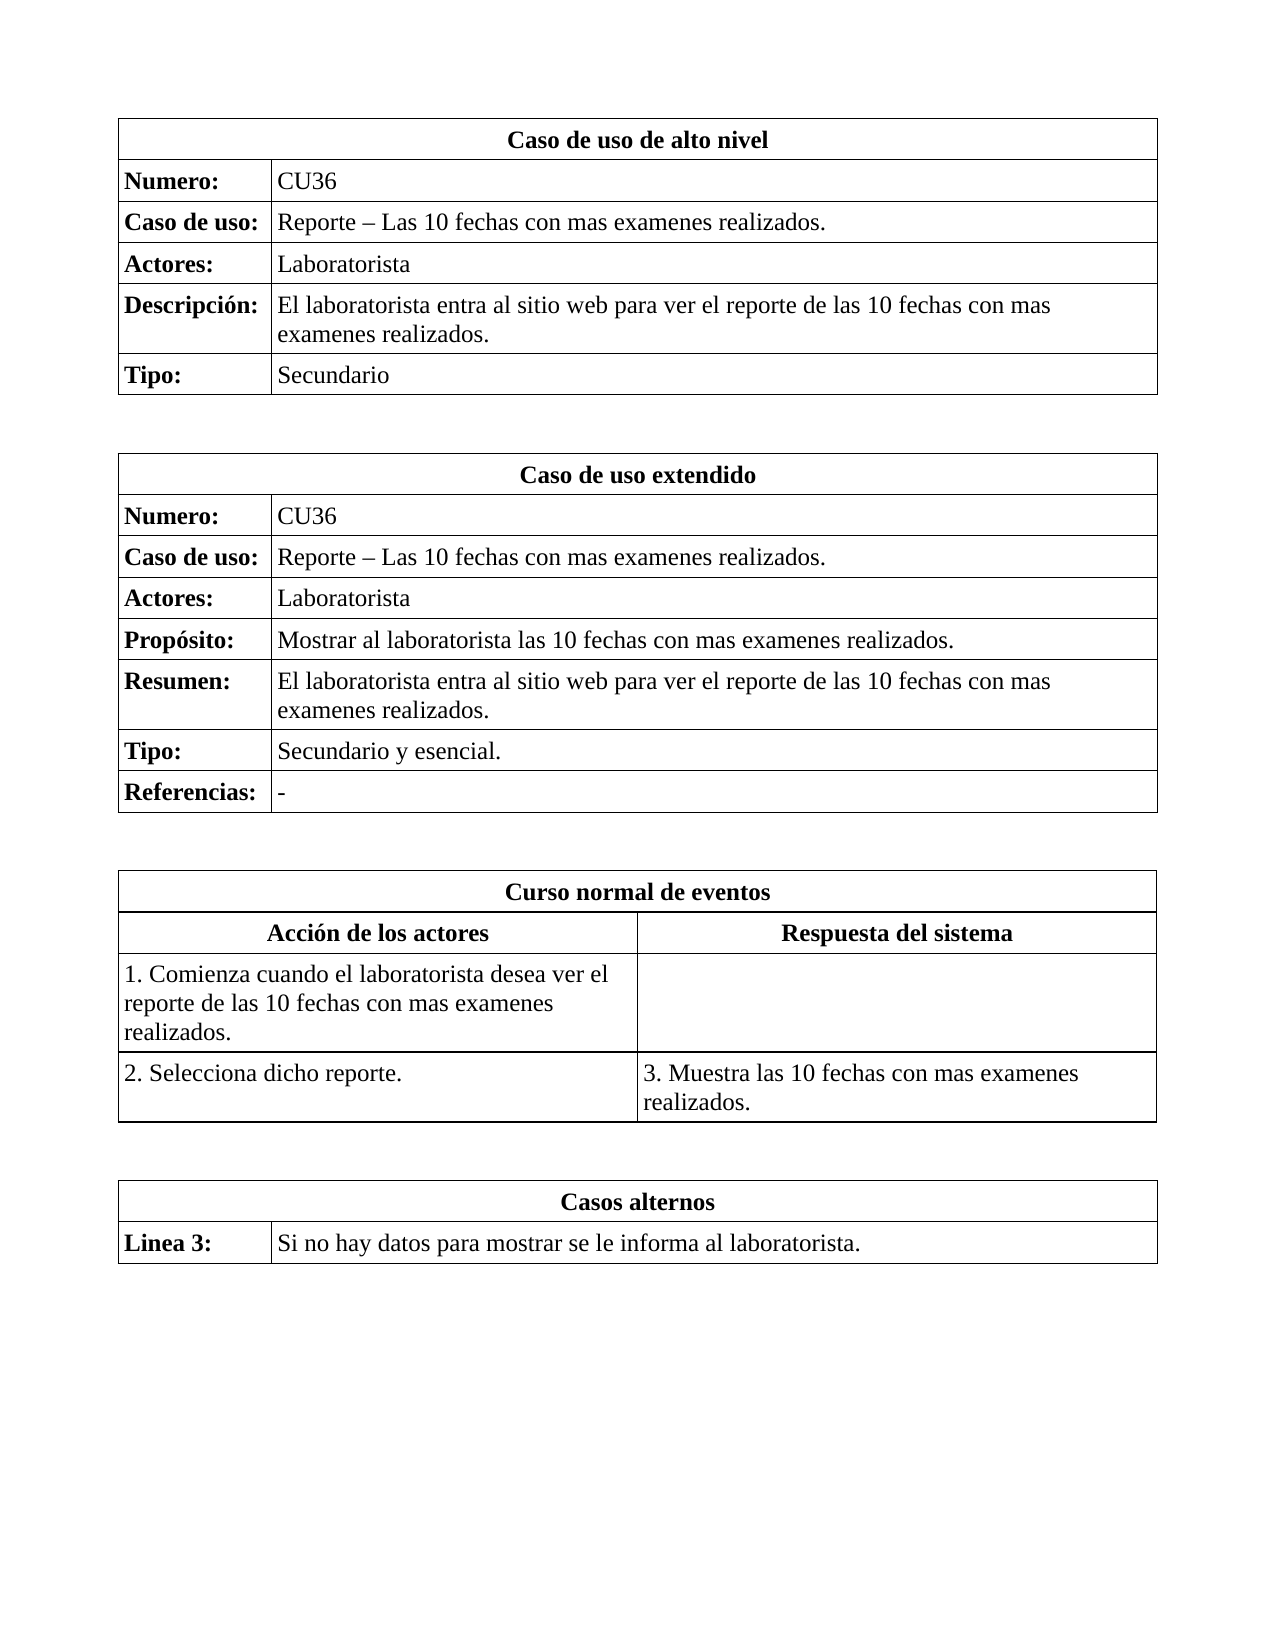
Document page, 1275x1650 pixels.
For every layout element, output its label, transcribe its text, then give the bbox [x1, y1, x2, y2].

table_cell CU36 [272, 495, 1157, 535]
table_cell El laboratorista entra al sitio web para ver el reporte de las 10 fechas con mas examenes realizados. [272, 284, 1157, 353]
table_cell Tipo: [119, 354, 271, 394]
table_cell Caso de uso: [119, 536, 271, 577]
table_cell 3. Muestra las 10 fechas con mas examenes realizados. [638, 1053, 1156, 1121]
table_cell Resumen: [119, 660, 271, 729]
table_cell Actores: [119, 243, 271, 283]
table_cell Si no hay datos para mostrar se le informa al laboratorista. [272, 1222, 1157, 1262]
table_cell Secundario [272, 354, 1157, 394]
table_cell Secundario y esencial. [272, 730, 1157, 770]
table_cell Reporte – Las 10 fechas con mas examenes realizados. [272, 536, 1157, 577]
table_cell CU36 [272, 160, 1157, 201]
table_cell Caso de uso: [119, 202, 271, 242]
table_cell Tipo: [119, 730, 271, 770]
table_cell - [272, 771, 1157, 812]
table_header Caso de uso extendido [119, 454, 1157, 494]
table_cell Laboratorista [272, 243, 1157, 283]
table_cell Respuesta del sistema [638, 913, 1156, 953]
table_cell Referencias: [119, 771, 271, 812]
table_header Curso normal de eventos [119, 871, 1156, 911]
table_cell Linea 3: [119, 1222, 271, 1262]
table_header Caso de uso de alto nivel [119, 119, 1157, 159]
table_cell Mostrar al laboratorista las 10 fechas con mas examenes realizados. [272, 619, 1157, 659]
table_cell Actores: [119, 578, 271, 618]
table_cell 1. Comienza cuando el laboratorista desea ver el reporte de las 10 fechas con mas examenes realizados. [119, 954, 637, 1051]
table_cell 2. Selecciona dicho reporte. [119, 1053, 637, 1121]
table_cell Propósito: [119, 619, 271, 659]
table_cell Reporte – Las 10 fechas con mas examenes realizados. [272, 202, 1157, 242]
table_cell Numero: [119, 495, 271, 535]
table_cell Acción de los actores [119, 913, 637, 953]
table_cell [638, 954, 1156, 1051]
table_header Casos alternos [119, 1181, 1157, 1221]
table_cell Numero: [119, 160, 271, 201]
table_cell Laboratorista [272, 578, 1157, 618]
table_cell Descripción: [119, 284, 271, 353]
table_cell El laboratorista entra al sitio web para ver el reporte de las 10 fechas con mas examenes realizados. [272, 660, 1157, 729]
